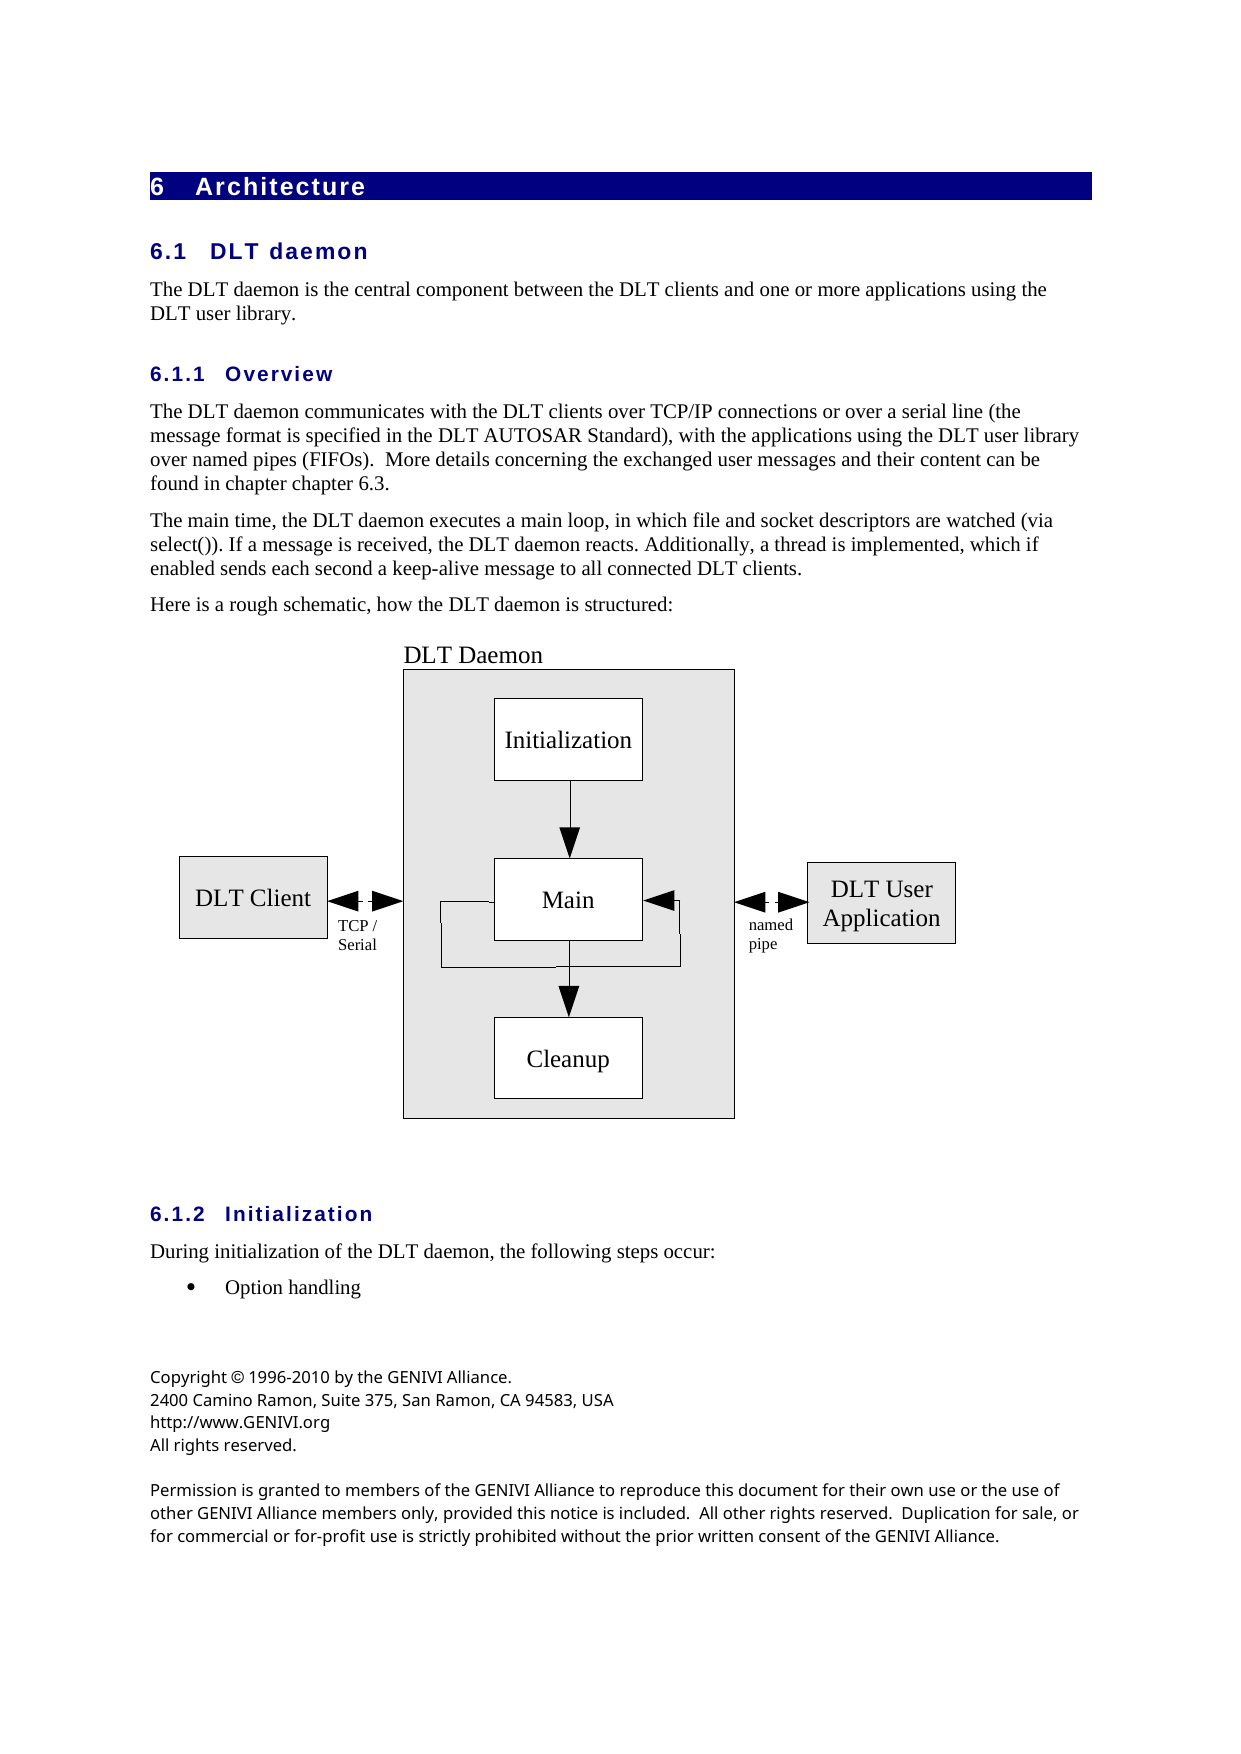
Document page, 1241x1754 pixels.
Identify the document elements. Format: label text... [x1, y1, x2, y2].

list Option handling [187, 1275, 1092, 1299]
text Here is a rough schematic, how the DLT daemon is structured: [150, 592, 1092, 616]
subtitle Initialization [150, 1202, 1092, 1226]
subtitle DLT daemon [150, 238, 1092, 264]
text The main time, the DLT daemon executes a main loop, in which file and socket descriptors are watched (via select()). If a message is received, the DLT daemon reacts. Additionally, a thread is implemented, which if enabled sends each second a keep-alive message to all connected DLT clients. [150, 507, 1092, 580]
text During initialization of the DLT daemon, the following steps occur: [150, 1239, 1092, 1263]
subtitle Overview [150, 362, 1092, 386]
text The DLT daemon is the central component between the DLT clients and one or more applications using the DLT user library. [150, 277, 1092, 325]
subtitle Architecture [150, 172, 1092, 200]
text The DLT daemon communicates with the DLT clients over TCP/IP connections or over a serial line (the message format is specified in the DLT AUTOSAR Standard), with the applications using the DLT user library over named pipes (FIFOs). More details concerning the exchanged user messages and their content can be found in chapter chapter 6.3. [150, 399, 1092, 495]
